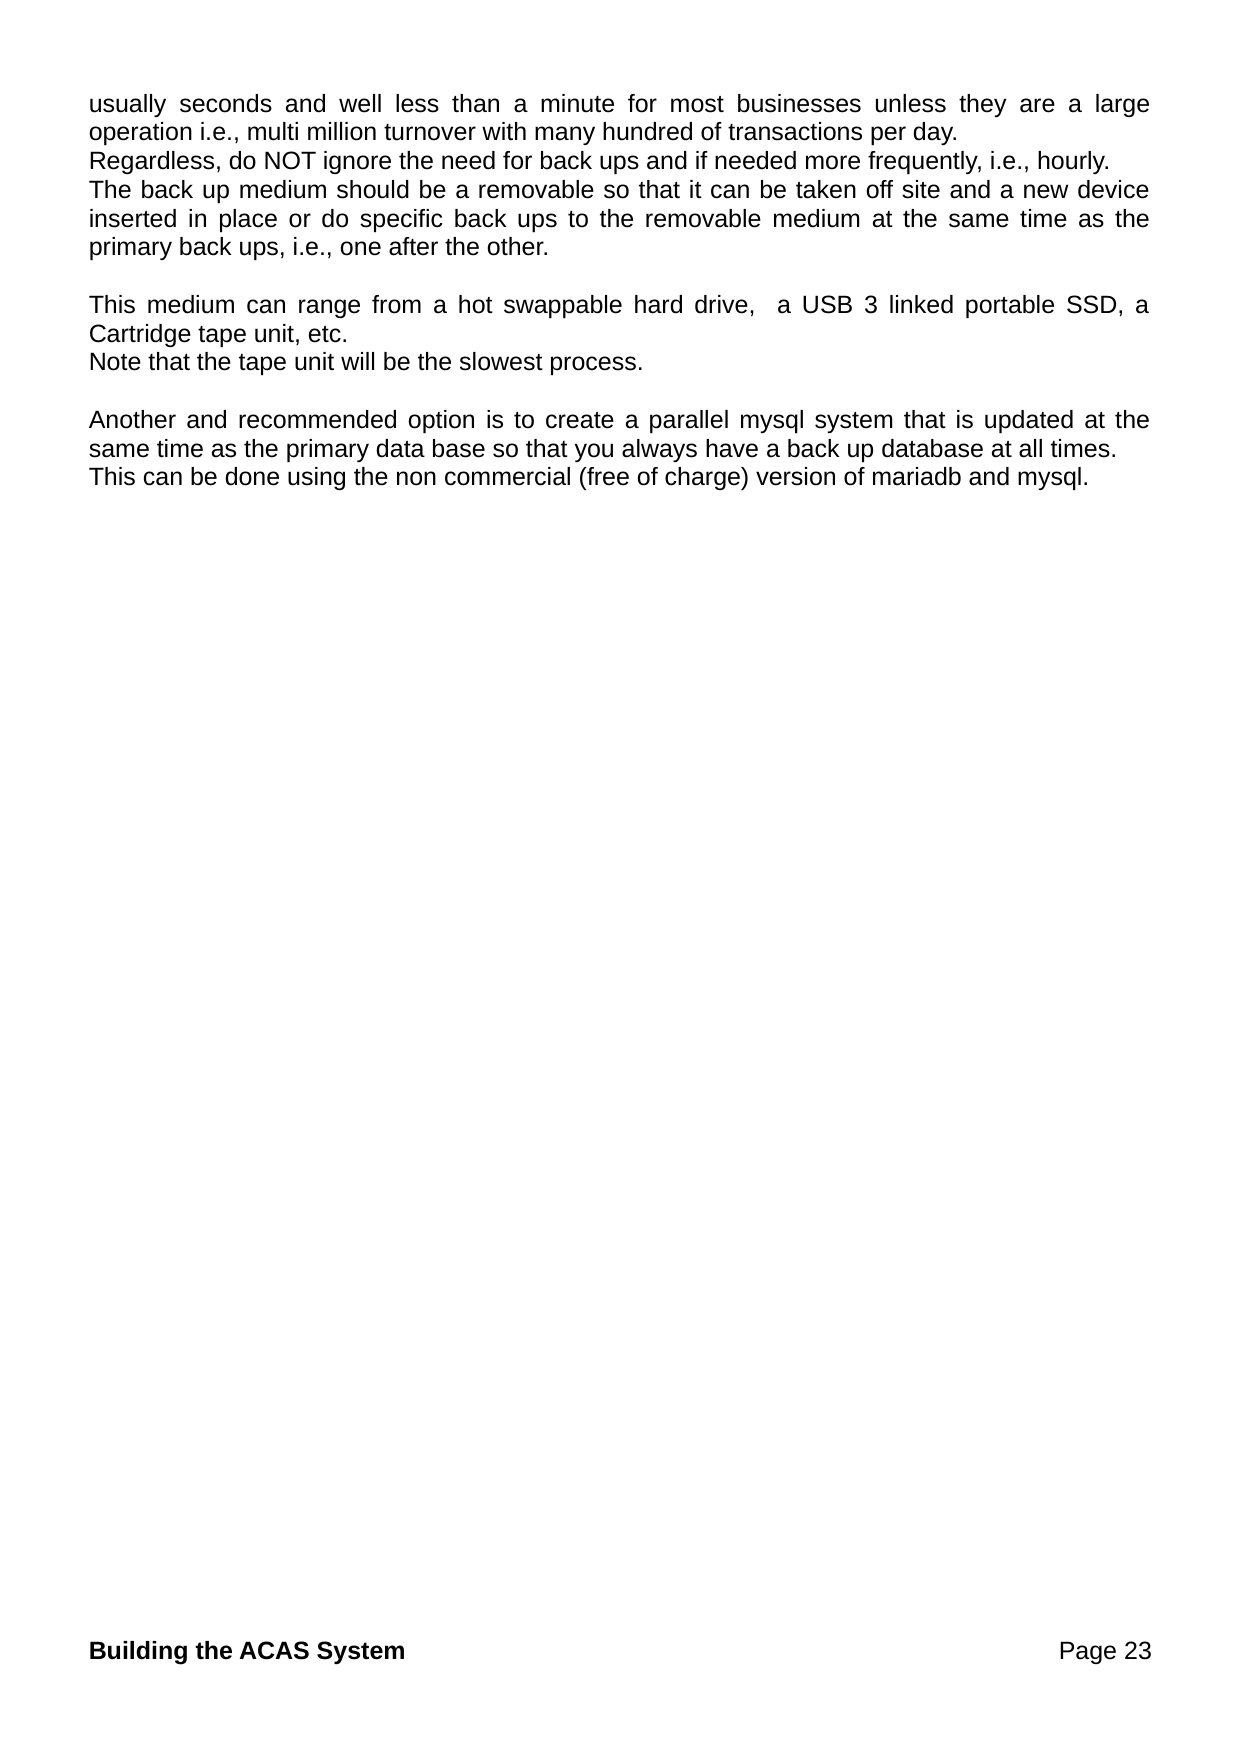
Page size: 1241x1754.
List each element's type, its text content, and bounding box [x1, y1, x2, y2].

text Another and recommended option is to create a parallel mysql system that is updated at the same time as the primary data base so that you always have a back up database at all times. [88, 405, 1152, 462]
text usually seconds and well less than a minute for most businesses unless they are a large operation i.e., multi million turnover with many hundred of transactions per day. [88, 88, 1152, 146]
text This can be done using the non commercial (free of charge) version of mariadb and mysql. [88, 462, 1152, 491]
text Note that the tape unit will be the slowest process. [88, 347, 1152, 376]
text This medium can range from a hot swappable hard drive, a USB 3 linked portable SSD, a Cartridge tape unit, etc. [88, 290, 1152, 347]
text Regardless, do NOT ignore the need for back ups and if needed more frequently, i.e., hourly. [88, 146, 1152, 175]
text The back up medium should be a removable so that it can be taken off site and a new device inserted in place or do specific back ups to the removable medium at the same time as the primary back ups, i.e., one after the other. [88, 175, 1152, 261]
